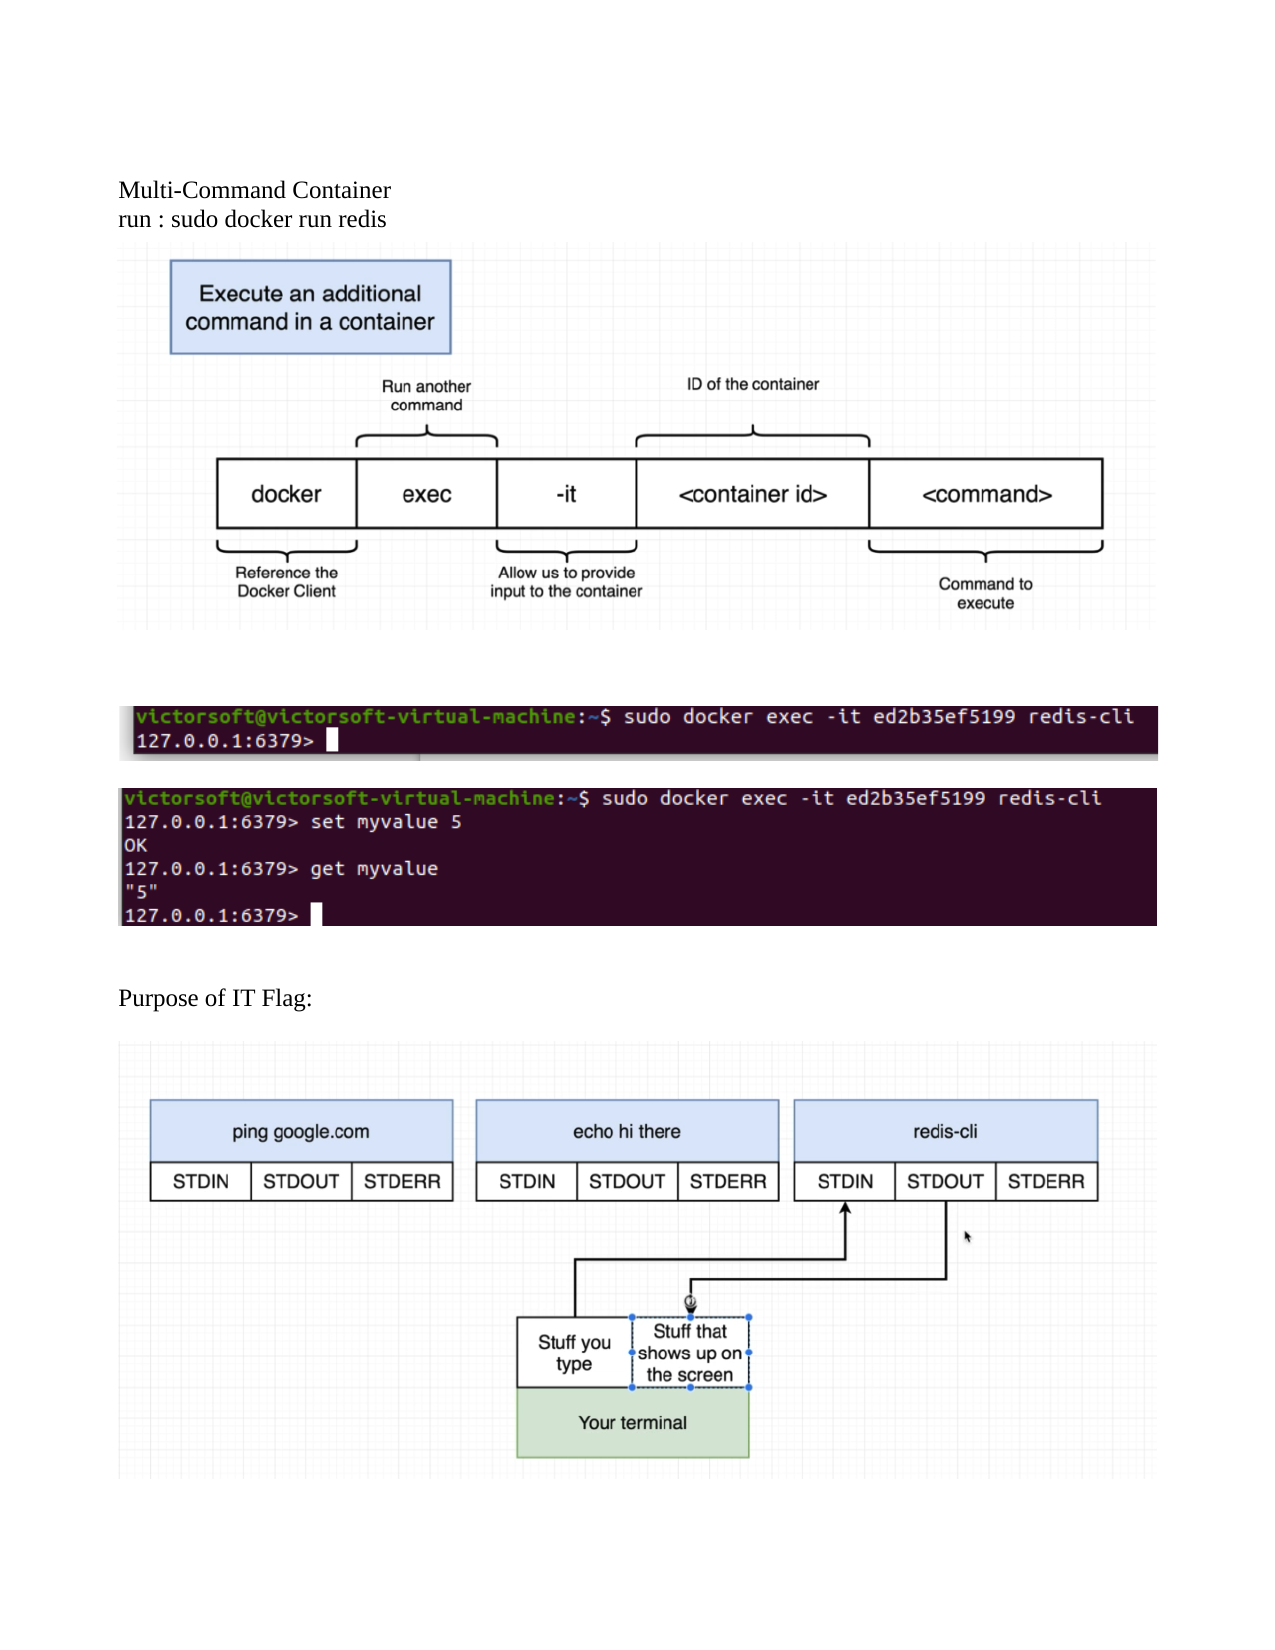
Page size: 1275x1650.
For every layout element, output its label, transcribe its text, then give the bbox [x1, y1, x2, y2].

picture [116, 242, 1156, 630]
picture [119, 706, 1159, 761]
picture [118, 1041, 1157, 1479]
text Purpose of IT Flag: [118, 983, 1157, 1012]
text Multi-Command Container [118, 176, 1157, 204]
picture [118, 788, 1157, 926]
text run : sudo docker run redis [118, 204, 1157, 233]
